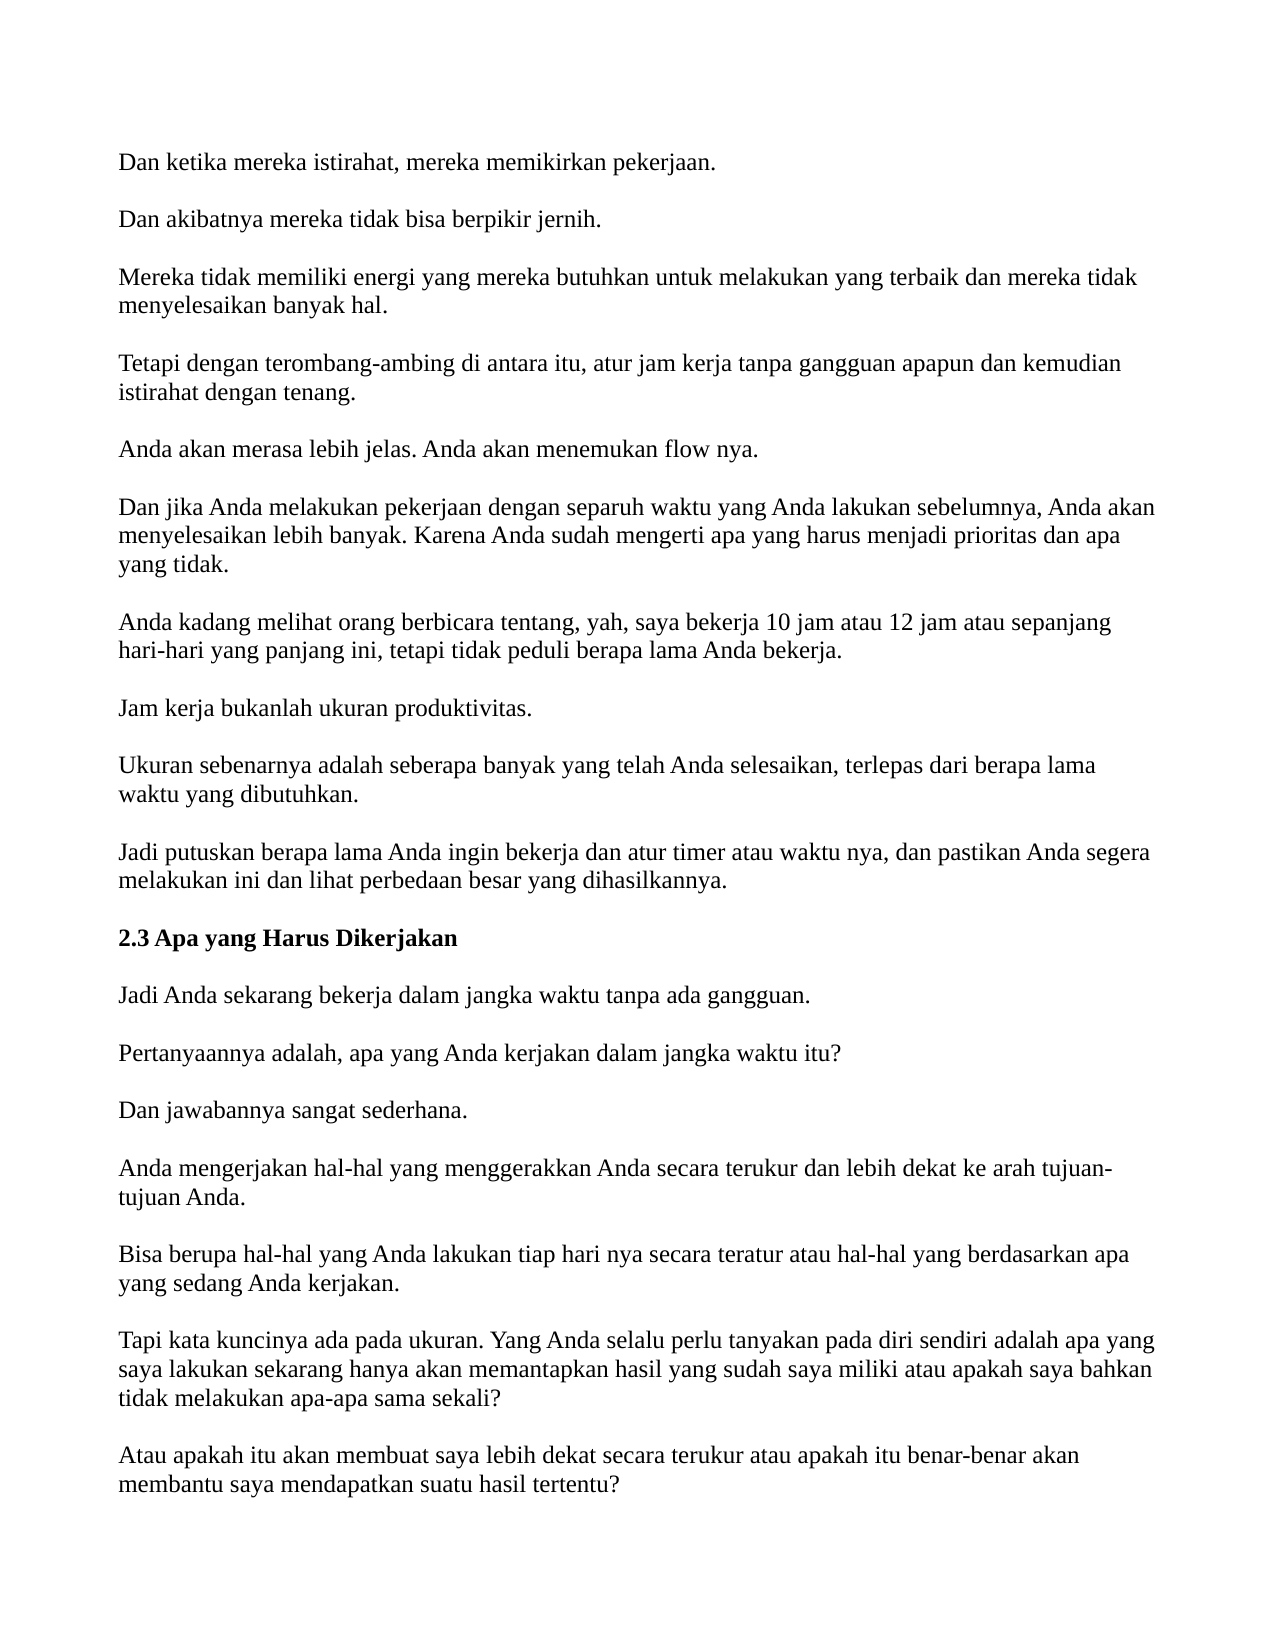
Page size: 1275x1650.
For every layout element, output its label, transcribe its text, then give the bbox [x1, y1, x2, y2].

text Jam kerja bukanlah ukuran produktivitas. [118, 693, 1157, 722]
text 2.3 Apa yang Harus Dikerjakan [118, 923, 1157, 952]
text Jadi putuskan berapa lama Anda ingin bekerja dan atur timer atau waktu nya, dan pastikan Anda segera melakukan ini dan lihat perbedaan besar yang dihasilkannya. [118, 837, 1157, 894]
text Anda kadang melihat orang berbicara tentang, yah, saya bekerja 10 jam atau 12 jam atau sepanjang hari-hari yang panjang ini, tetapi tidak peduli berapa lama Anda bekerja. [118, 607, 1157, 664]
text Tetapi dengan terombang-ambing di antara itu, atur jam kerja tanpa gangguan apapun dan kemudian istirahat dengan tenang. [118, 348, 1157, 406]
text Mereka tidak memiliki energi yang mereka butuhkan untuk melakukan yang terbaik dan mereka tidak menyelesaikan banyak hal. [118, 262, 1157, 319]
text Tapi kata kuncinya ada pada ukuran. Yang Anda selalu perlu tanyakan pada diri sendiri adalah apa yang saya lakukan sekarang hanya akan memantapkan hasil yang sudah saya miliki atau apakah saya bahkan tidak melakukan apa-apa sama sekali? [118, 1326, 1157, 1412]
text Atau apakah itu akan membuat saya lebih dekat secara terukur atau apakah itu benar-benar akan membantu saya mendapatkan suatu hasil tertentu? [118, 1441, 1157, 1498]
text Anda akan merasa lebih jelas. Anda akan menemukan flow nya. [118, 434, 1157, 463]
text Pertanyaannya adalah, apa yang Anda kerjakan dalam jangka waktu itu? [118, 1038, 1157, 1067]
text Anda mengerjakan hal-hal yang menggerakkan Anda secara terukur dan lebih dekat ke arah tujuan-tujuan Anda. [118, 1153, 1157, 1211]
text Dan jawabannya sangat sederhana. [118, 1096, 1157, 1124]
text Dan akibatnya mereka tidak bisa berpikir jernih. [118, 204, 1157, 233]
text Bisa berupa hal-hal yang Anda lakukan tiap hari nya secara teratur atau hal-hal yang berdasarkan apa yang sedang Anda kerjakan. [118, 1239, 1157, 1297]
text Dan jika Anda melakukan pekerjaan dengan separuh waktu yang Anda lakukan sebelumnya, Anda akan menyelesaikan lebih banyak. Karena Anda sudah mengerti apa yang harus menjadi prioritas dan apa yang tidak. [118, 492, 1157, 578]
text Jadi Anda sekarang bekerja dalam jangka waktu tanpa ada gangguan. [118, 981, 1157, 1009]
text Ukuran sebenarnya adalah seberapa banyak yang telah Anda selesaikan, terlepas dari berapa lama waktu yang dibutuhkan. [118, 751, 1157, 808]
text Dan ketika mereka istirahat, mereka memikirkan pekerjaan. [118, 147, 1157, 176]
